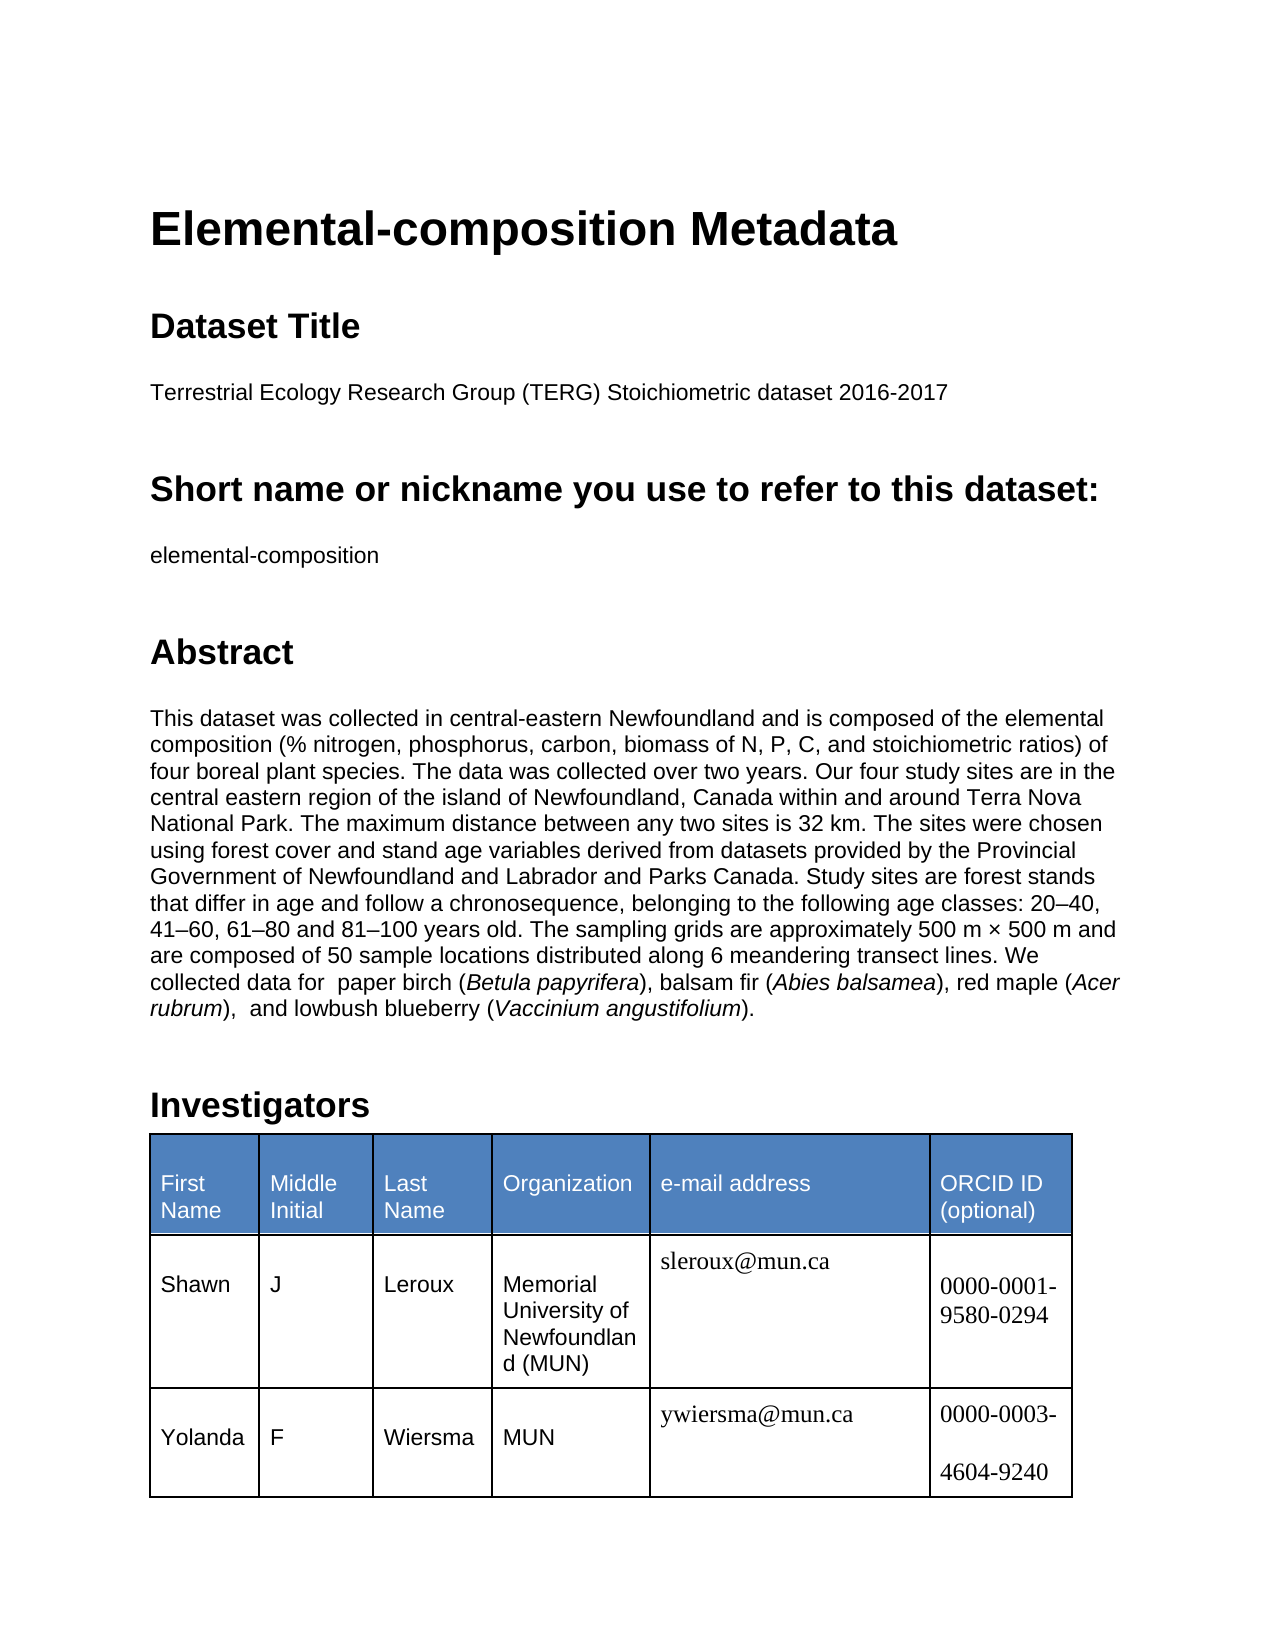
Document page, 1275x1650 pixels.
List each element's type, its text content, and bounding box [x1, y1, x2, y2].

text elemental-composition [150, 542, 1125, 568]
table_cell Wiersma [374, 1389, 491, 1496]
table_cell Shawn [151, 1236, 258, 1387]
table_cell MUN [493, 1389, 649, 1496]
table_cell 0000-0001-9580-0294 [931, 1236, 1071, 1387]
table_header Last Name [374, 1135, 491, 1233]
subtitle Abstract [150, 631, 1125, 672]
subtitle Elemental-composition Metadata [150, 200, 1125, 255]
subtitle Investigators [150, 1084, 1125, 1124]
table_header First Name [151, 1135, 258, 1233]
subtitle Dataset Title [150, 305, 1125, 346]
table_header Middle Initial [260, 1135, 372, 1233]
text Terrestrial Ecology Research Group (TERG) Stoichiometric dataset 2016-2017 [150, 379, 1125, 406]
table_cell J [260, 1236, 372, 1387]
subtitle Short name or nickname you use to refer to this dataset: [150, 468, 1125, 509]
table_cell 0000-0003-4604-9240 [931, 1389, 1071, 1496]
table_header Organization [493, 1135, 649, 1233]
text This dataset was collected in central-eastern Newfoundland and is composed of the elemental composition (% nitrogen, phosphorus, carbon, biomass of N, P, C, and stoichiometric ratios) of four boreal plant species. The data was collected over two years. Our four study sites are in the central eastern region of the island of Newfoundland, Canada within and around Terra Nova National Park. The maximum distance between any two sites is 32 km. The sites were chosen using forest cover and stand age variables derived from datasets provided by the Provincial Government of Newfoundland and Labrador and Parks Canada. Study sites are forest stands that differ in age and follow a chronosequence, belonging to the following age classes: 20–40, 41–60, 61–80 and 81–100 years old. The sampling grids are approximately 500 m × 500 m and are composed of 50 sample locations distributed along 6 meandering transect lines. We collected data for paper birch (Betula papyrifera), balsam fir (Abies balsamea), red maple (Acer rubrum), and lowbush blueberry (Vaccinium angustifolium). [150, 705, 1125, 1021]
table_header e-mail address [651, 1135, 929, 1233]
table_cell Memorial University of Newfoundland (MUN) [493, 1236, 649, 1387]
table_cell F [260, 1389, 372, 1496]
table_header ORCID ID (optional) [931, 1135, 1071, 1233]
table_cell ywiersma@mun.ca [651, 1389, 929, 1496]
table_cell Yolanda [151, 1389, 258, 1496]
table_cell sleroux@mun.ca [651, 1236, 929, 1387]
table_cell Leroux [374, 1236, 491, 1387]
